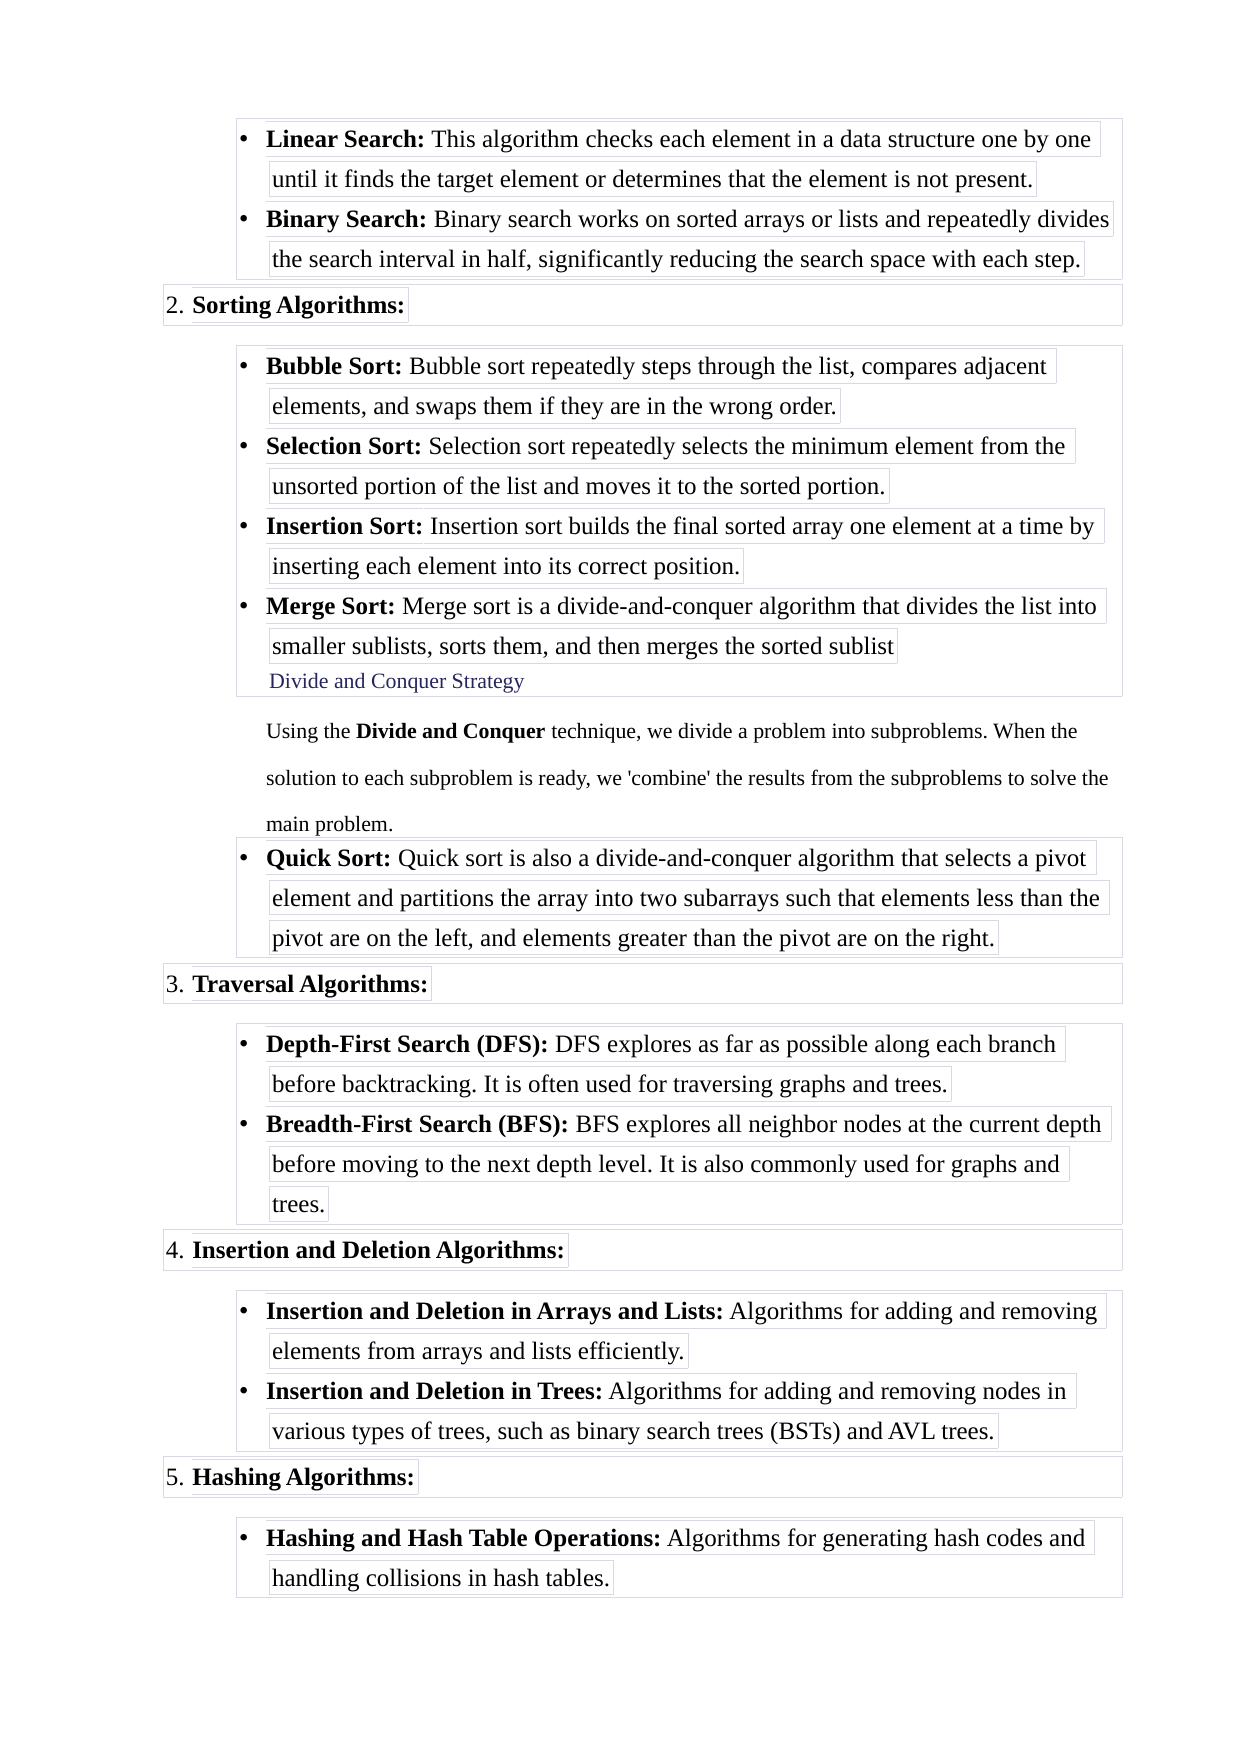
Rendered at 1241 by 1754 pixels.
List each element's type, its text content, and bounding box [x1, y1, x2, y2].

list Bubble Sort: Bubble sort repeatedly steps through the list, compares adjacent elements, and swaps them if they are in the wrong order. [237, 346, 1122, 423]
text Using the Divide and Conquer technique, we divide a problem into subproblems. When the solution to each subproblem is ready, we 'combine' the results from the subproblems to solve the main problem. [118, 696, 1122, 837]
list Breadth-First Search (BFS): BFS explores all neighbor nodes at the current depth before moving to the next depth level. It is also commonly used for graphs and trees. [237, 1103, 1122, 1224]
list Traversal Algorithms: [164, 964, 1122, 1003]
list Insertion Sort: Insertion sort builds the final sorted array one element at a time by inserting each element into its correct position. [237, 505, 1122, 583]
list Selection Sort: Selection sort repeatedly selects the minimum element from the unsorted portion of the list and moves it to the sorted portion. [237, 425, 1122, 503]
list Insertion and Deletion Algorithms: [164, 1230, 1122, 1270]
list Depth-First Search (DFS): DFS explores as far as possible along each branch before backtracking. It is often used for traversing graphs and trees. [237, 1024, 1122, 1101]
list Linear Search: This algorithm checks each element in a data structure one by one until it finds the target element or determines that the element is not present. [237, 119, 1122, 196]
list Quick Sort: Quick sort is also a divide-and-conquer algorithm that selects a pivot element and partitions the array into two subarrays such that elements less than the pivot are on the left, and elements greater than the pivot are on the right. [237, 838, 1122, 957]
list Insertion and Deletion in Arrays and Lists: Algorithms for adding and removing elements from arrays and lists efficiently. [237, 1291, 1122, 1368]
list Hashing Algorithms: [164, 1457, 1122, 1497]
list Sorting Algorithms: [164, 285, 1122, 325]
list Merge Sort: Merge sort is a divide-and-conquer algorithm that divides the list into smaller sublists, sorts them, and then merges the sorted sublist [237, 585, 1122, 663]
subtitle Divide and Conquer Strategy [237, 665, 1122, 696]
list Binary Search: Binary search works on sorted arrays or lists and repeatedly divides the search interval in half, significantly reducing the search space with each step. [237, 198, 1122, 279]
list Hashing and Hash Table Operations: Algorithms for generating hash codes and handling collisions in hash tables. [237, 1518, 1122, 1597]
list Insertion and Deletion in Trees: Algorithms for adding and removing nodes in various types of trees, such as binary search trees (BSTs) and AVL trees. [237, 1370, 1122, 1451]
